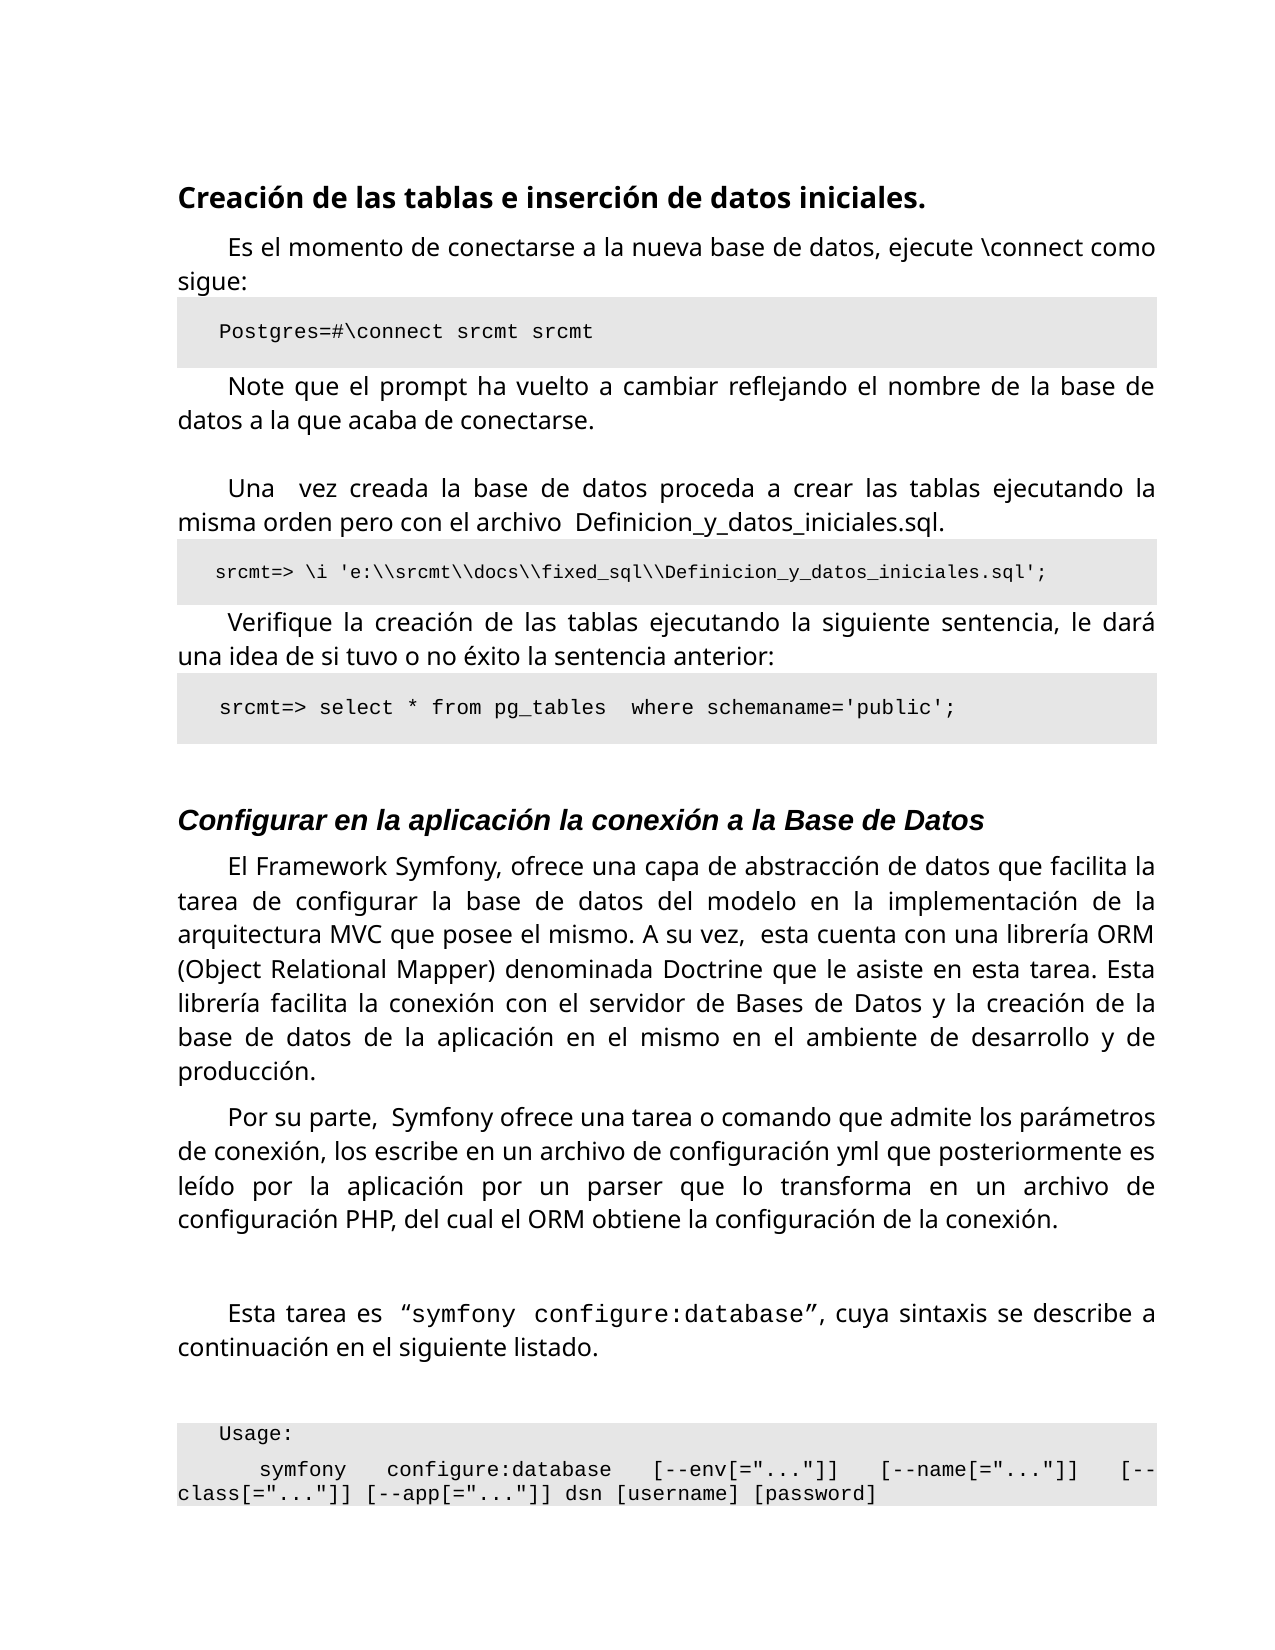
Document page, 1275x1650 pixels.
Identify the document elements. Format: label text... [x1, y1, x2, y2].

text Postgres=#\connect srcmt srcmt [177, 321, 1157, 345]
text symfony configure:database [--env[="..."]] [--name[="..."]] [--class[="..."]] [--app[="..."]] dsn [username] [password] [177, 1459, 1157, 1506]
text Esta tarea es “symfony configure:database”, cuya sintaxis se describe a continuación en el siguiente listado. [177, 1295, 1157, 1364]
text Usage: [177, 1423, 1157, 1446]
text Es el momento de conectarse a la nueva base de datos, ejecute \connect como sigue: [177, 229, 1157, 297]
text srcmt=> \i 'e:\\srcmt\\docs\\fixed_sql\\Definicion_y_datos_iniciales.sql'; [177, 562, 1157, 584]
text Note que el prompt ha vuelto a cambiar reflejando el nombre de la base de datos a la que acaba de conectarse. [177, 368, 1157, 437]
subtitle Configurar en la aplicación la conexión a la Base de Datos [177, 803, 1157, 837]
text El Framework Symfony, ofrece una capa de abstracción de datos que facilita la tarea de configurar la base de datos del modelo en la implementación de la arquitectura MVC que posee el mismo. A su vez, esta cuenta con una librería ORM (Object Relational Mapper) denominada Doctrine que le asiste en esta tarea. Esta librería facilita la conexión con el servidor de Bases de Datos y la creación de la base de datos de la aplicación en el mismo en el ambiente de desarrollo y de producción. [177, 849, 1157, 1087]
text Una vez creada la base de datos proceda a crear las tablas ejecutando la misma orden pero con el archivo Definicion_y_datos_iniciales.sql. [177, 471, 1157, 539]
text Por su parte, Symfony ofrece una tarea o comando que admite los parámetros de conexión, los escribe en un archivo de configuración yml que posteriormente es leído por la aplicación por un parser que lo transforma en un archivo de configuración PHP, del cual el ORM obtiene la configuración de la conexión. [177, 1100, 1157, 1236]
text srcmt=> select * from pg_tables where schemaname='public'; [177, 697, 1157, 720]
text Verifique la creación de las tablas ejecutando la siguiente sentencia, le dará una idea de si tuvo o no éxito la sentencia anterior: [177, 605, 1157, 673]
subtitle Creación de las tablas e inserción de datos iniciales. [177, 177, 1157, 217]
